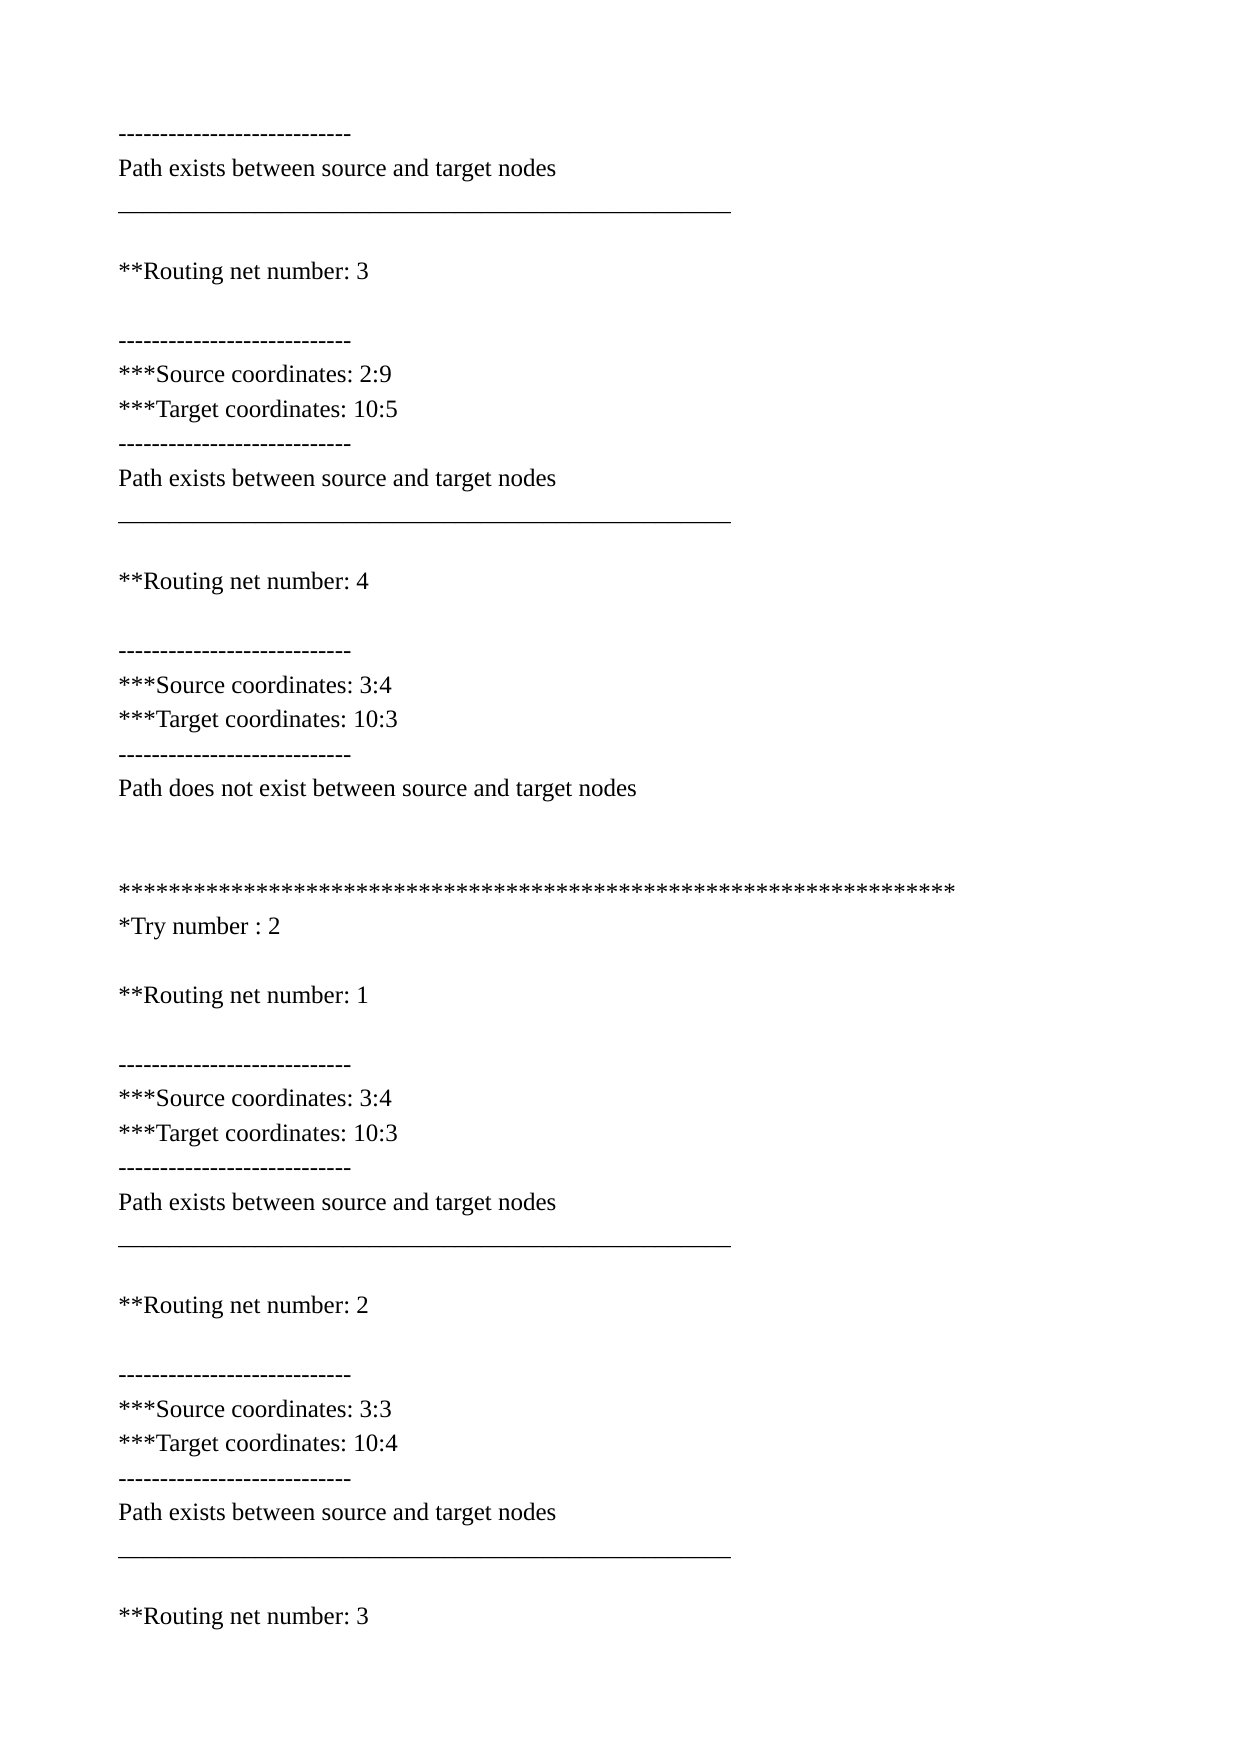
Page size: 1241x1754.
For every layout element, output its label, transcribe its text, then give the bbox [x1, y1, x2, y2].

text **Routing net number: 1 [118, 980, 1122, 1009]
text Path does not exist between source and target nodes [118, 773, 1122, 802]
text ***Source coordinates: 3:4 [118, 670, 1122, 698]
text ***Target coordinates: 10:4 [118, 1428, 1122, 1457]
text _________________________________________________ [118, 497, 1122, 526]
text **Routing net number: 2 [118, 1290, 1122, 1319]
text _________________________________________________ [118, 187, 1122, 216]
text ******************************************************************* [118, 877, 1122, 905]
text ***Source coordinates: 3:3 [118, 1394, 1122, 1423]
text ---------------------------- [118, 118, 1122, 147]
text ---------------------------- [118, 428, 1122, 457]
text **Routing net number: 3 [118, 1601, 1122, 1629]
text ***Source coordinates: 3:4 [118, 1083, 1122, 1112]
text **Routing net number: 3 [118, 256, 1122, 285]
text _________________________________________________ [118, 1221, 1122, 1250]
text *Try number : 2 [118, 911, 1122, 940]
text ---------------------------- [118, 739, 1122, 767]
text Path exists between source and target nodes [118, 463, 1122, 492]
text _________________________________________________ [118, 1532, 1122, 1561]
text Path exists between source and target nodes [118, 1187, 1122, 1216]
text ***Target coordinates: 10:5 [118, 394, 1122, 423]
text **Routing net number: 4 [118, 566, 1122, 595]
text ---------------------------- [118, 1152, 1122, 1181]
text ***Target coordinates: 10:3 [118, 704, 1122, 733]
text ---------------------------- [118, 1049, 1122, 1078]
text ***Source coordinates: 2:9 [118, 359, 1122, 388]
text ***Target coordinates: 10:3 [118, 1118, 1122, 1147]
text ---------------------------- [118, 635, 1122, 664]
text Path exists between source and target nodes [118, 1497, 1122, 1526]
text ---------------------------- [118, 1359, 1122, 1388]
text ---------------------------- [118, 325, 1122, 354]
text ---------------------------- [118, 1463, 1122, 1492]
text Path exists between source and target nodes [118, 153, 1122, 181]
